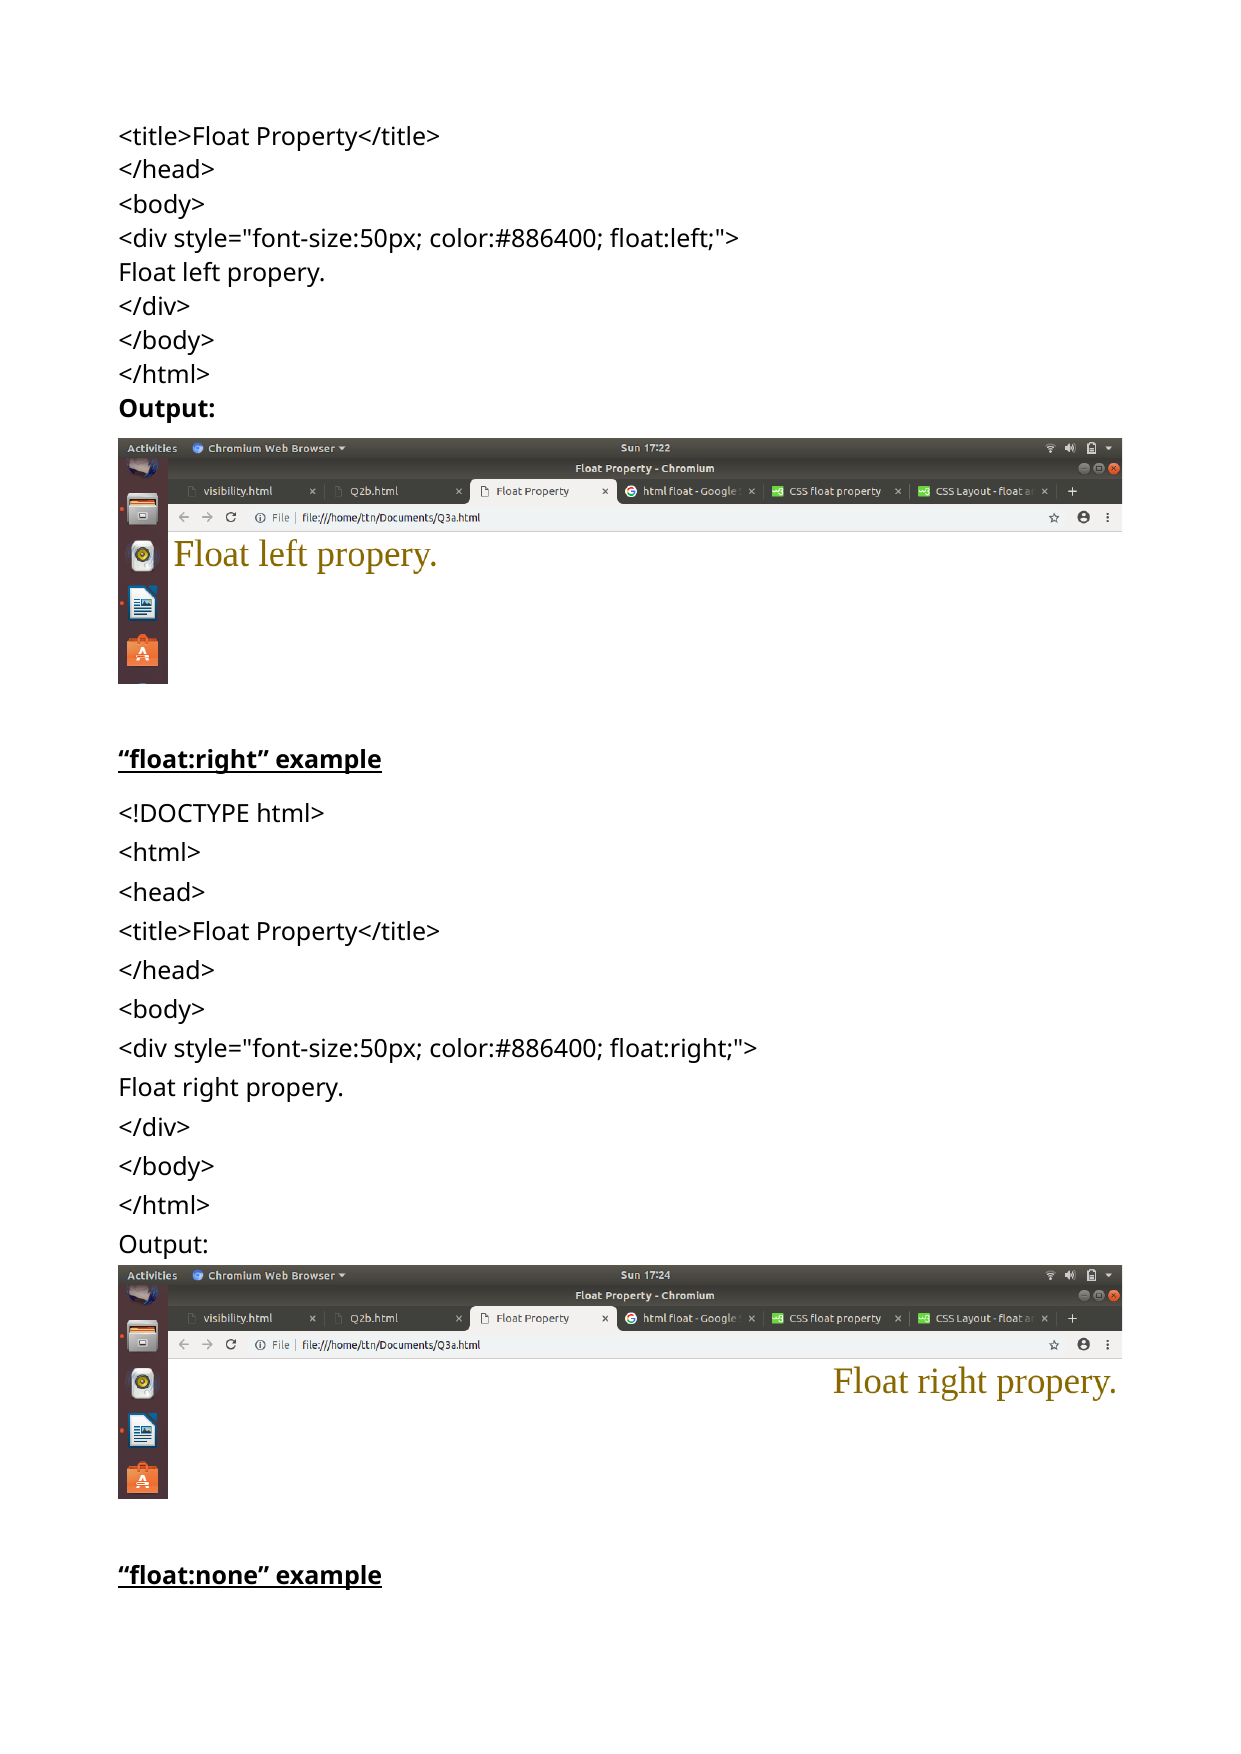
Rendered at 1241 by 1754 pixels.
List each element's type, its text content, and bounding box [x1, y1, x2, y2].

text Output: [118, 391, 1122, 425]
text <head> [118, 874, 1122, 908]
text </html> [118, 357, 1122, 391]
text <div style="font-size:50px; color:#886400; float:left;"> [118, 220, 1122, 254]
picture [118, 1265, 1123, 1499]
text <body> [118, 992, 1122, 1026]
text Float left propery. [118, 254, 1122, 288]
text </html> [118, 1187, 1122, 1222]
text Float right propery. [118, 1070, 1122, 1104]
text </div> [118, 1109, 1122, 1143]
text Output: [118, 1227, 1122, 1261]
text <div style="font-size:50px; color:#886400; float:right;"> [118, 1031, 1122, 1065]
text <html> [118, 835, 1122, 869]
text </body> [118, 1148, 1122, 1182]
text <title>Float Property</title> [118, 913, 1122, 947]
text </head> [118, 952, 1122, 987]
picture [118, 438, 1123, 684]
text “float:right” example [118, 742, 1122, 776]
text <body> [118, 186, 1122, 220]
text <title>Float Property</title> [118, 118, 1122, 152]
text </div> [118, 288, 1122, 322]
text <!DOCTYPE html> [118, 796, 1122, 830]
text </body> [118, 322, 1122, 357]
text “float:none” example [118, 1557, 1122, 1592]
text </head> [118, 152, 1122, 186]
